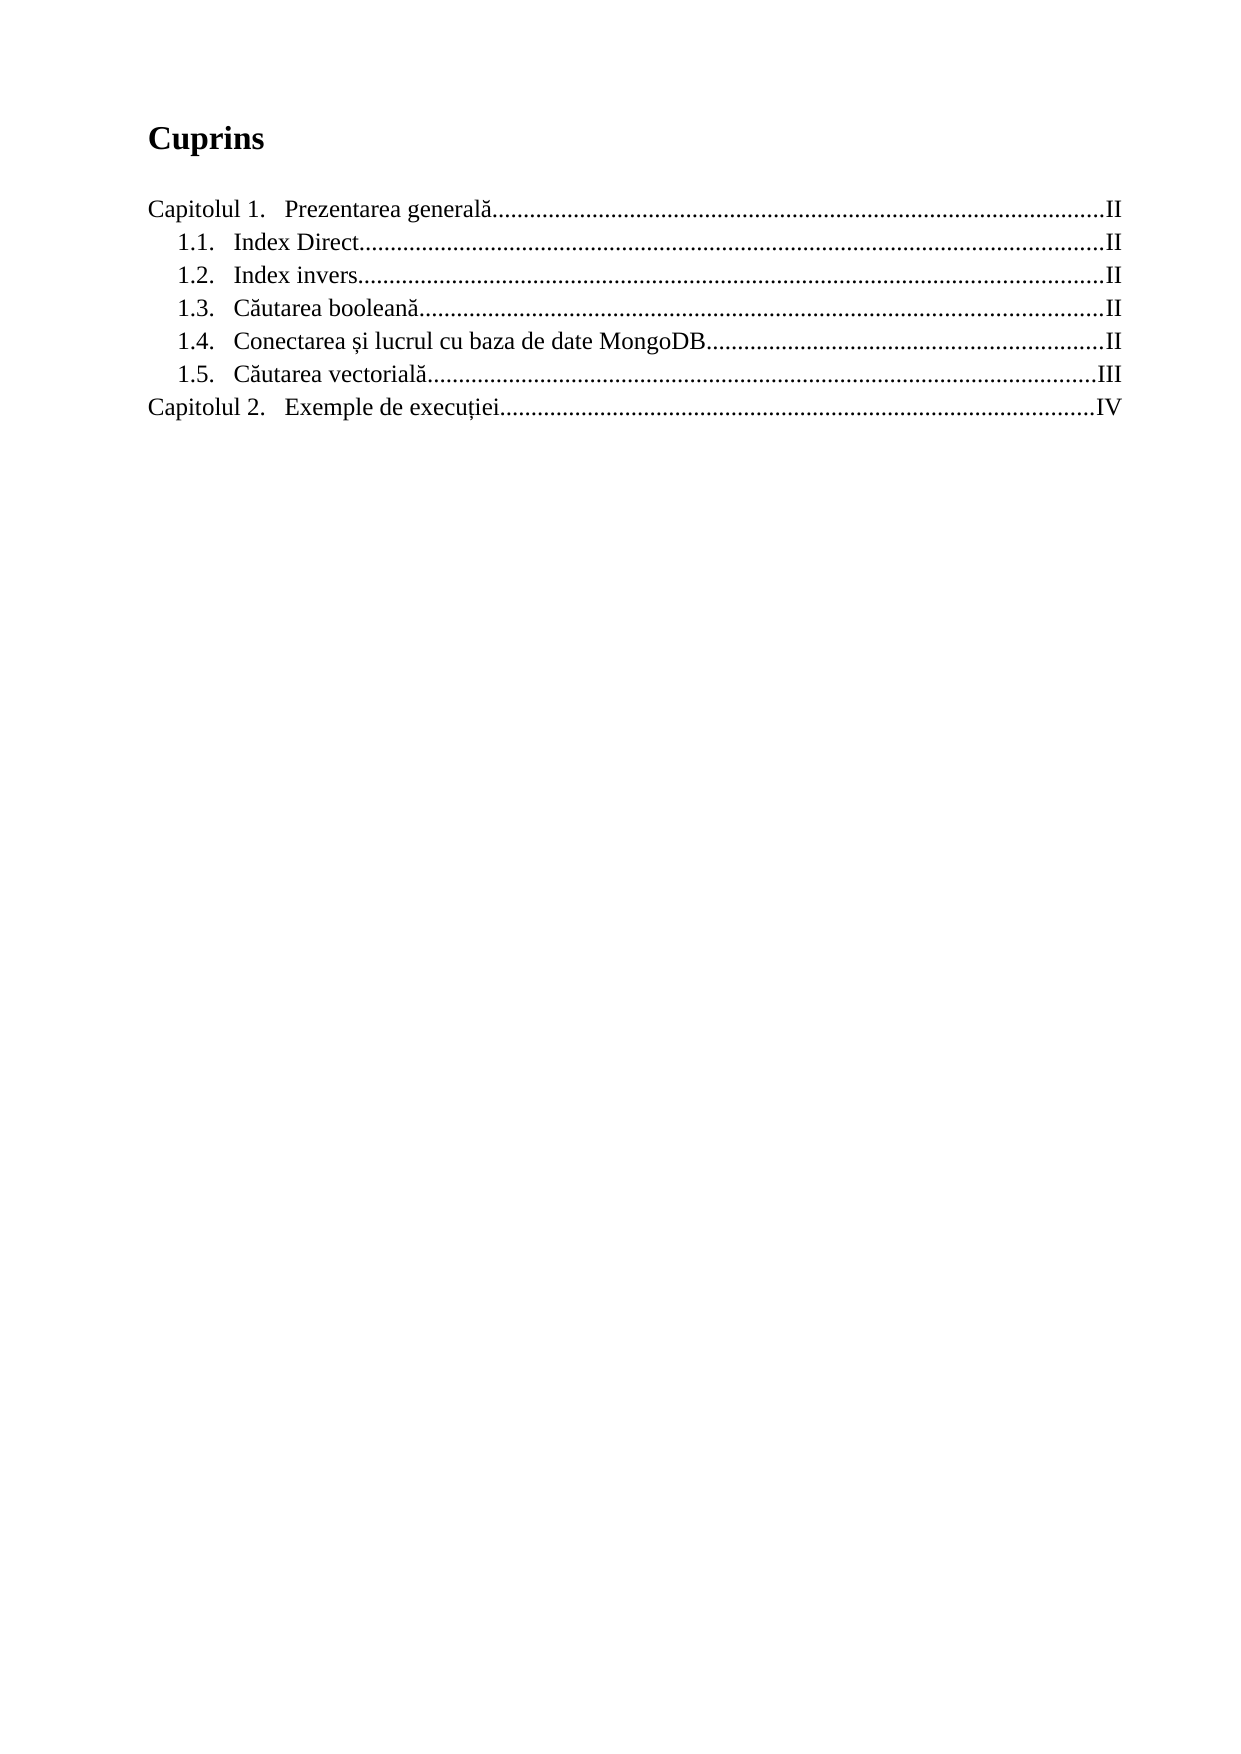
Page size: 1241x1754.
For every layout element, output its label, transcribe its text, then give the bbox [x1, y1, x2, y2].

text 1.3. Căutarea booleană II [177, 293, 1122, 321]
text 1.2. Index invers II [177, 260, 1122, 288]
text 1.1. Index Direct II [177, 227, 1122, 255]
text 1.5. Căutarea vectorială III [177, 359, 1122, 387]
text Capitolul 2. Exemple de execuției IV [148, 392, 1122, 421]
text Capitolul 1. Prezentarea generală II [148, 194, 1122, 222]
text 1.4. Conectarea și lucrul cu baza de date MongoDB II [177, 326, 1122, 354]
subtitle Cuprins [148, 118, 1122, 156]
